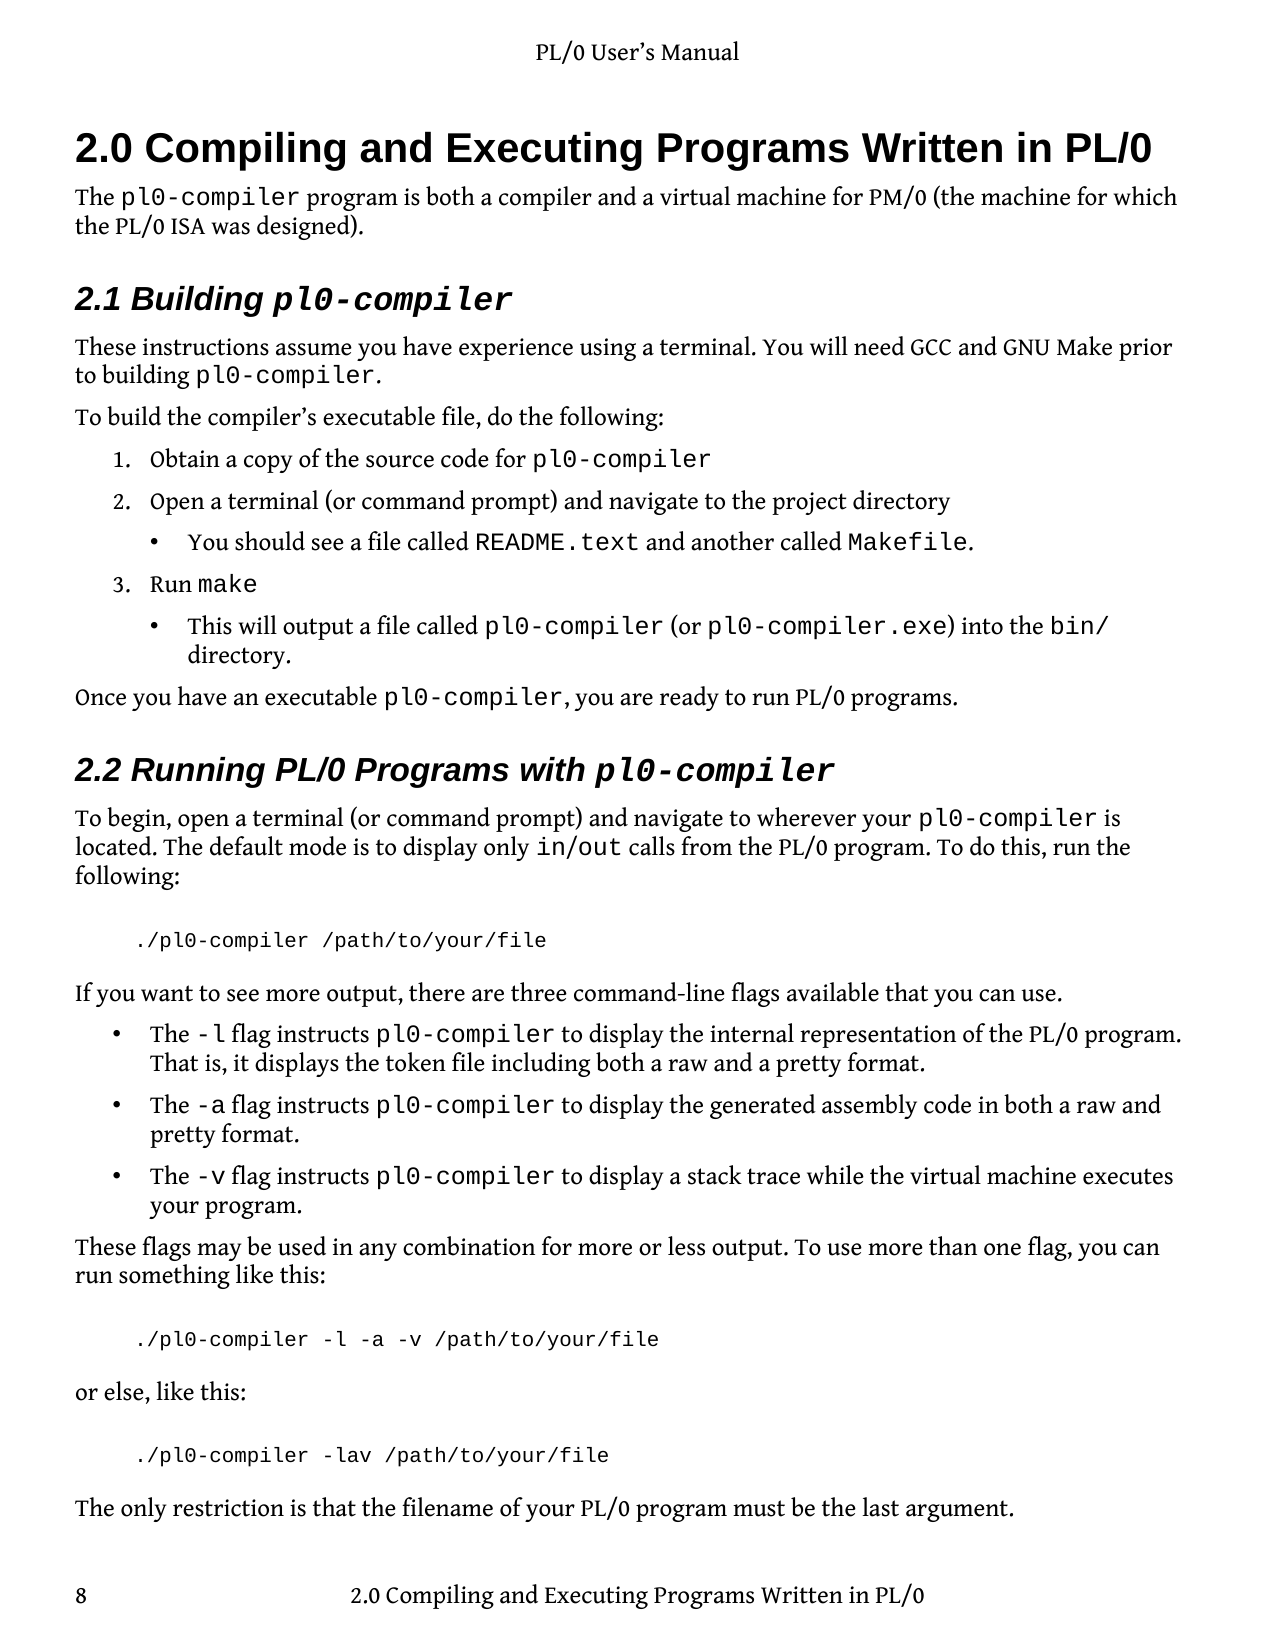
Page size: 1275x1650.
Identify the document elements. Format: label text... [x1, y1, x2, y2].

list Open a terminal (or command prompt) and navigate to the project directory [112, 487, 1200, 516]
text These flags may be used in any combination for more or less output. To use more than one flag, you can run something like this: [75, 1233, 1200, 1291]
list This will output a file called pl0-compiler (or pl0-compiler.exe) into the bin/ directory. [150, 612, 1200, 671]
text These instructions assume you have experience using a terminal. You will need GCC and GNU Make prior to building pl0-compiler. [75, 333, 1200, 391]
subtitle 2.0 Compiling and Executing Programs Written in PL/0 [75, 123, 1200, 171]
text The pl0-compiler program is both a compiler and a virtual machine for PM/0 (the machine for which the PL/0 ISA was designed). [75, 183, 1200, 242]
list The -a flag instructs pl0-compiler to display the generated assembly code in both a raw and pretty format. [112, 1091, 1200, 1150]
text ./pl0-compiler -lav /path/to/your/file [134, 1445, 1141, 1469]
text To begin, open a terminal (or command prompt) and navigate to wherever your pl0-compiler is located. The default mode is to display only in/out calls from the PL/0 program. To do this, run the following: [75, 804, 1200, 892]
text The only restriction is that the filename of your PL/0 program must be the last argument. [75, 1494, 1200, 1523]
subtitle 2.2 Running PL/0 Programs with pl0-compiler [75, 750, 1200, 792]
subtitle 2.1 Building pl0-compiler [75, 279, 1200, 321]
text or else, like this: [75, 1378, 1200, 1407]
list The -v flag instructs pl0-compiler to display a stack trace while the virtual machine executes your program. [112, 1162, 1200, 1221]
list You should see a file called README.text and another called Makefile. [150, 529, 1200, 558]
list Run make [112, 571, 1200, 600]
text Once you have an executable pl0-compiler, you are ready to run PL/0 programs. [75, 683, 1200, 713]
text To build the compiler’s executable file, do the following: [75, 404, 1200, 433]
list Obtain a copy of the source code for pl0-compiler [112, 445, 1200, 475]
text If you want to see more output, there are three command-line flags available that you can use. [75, 979, 1200, 1008]
text ./pl0-compiler /path/to/your/file [134, 930, 1141, 953]
text ./pl0-compiler -l -a -v /path/to/your/file [134, 1329, 1141, 1353]
list The -l flag instructs pl0-compiler to display the internal representation of the PL/0 program. That is, it displays the token file including both a raw and a pretty format. [112, 1021, 1200, 1079]
